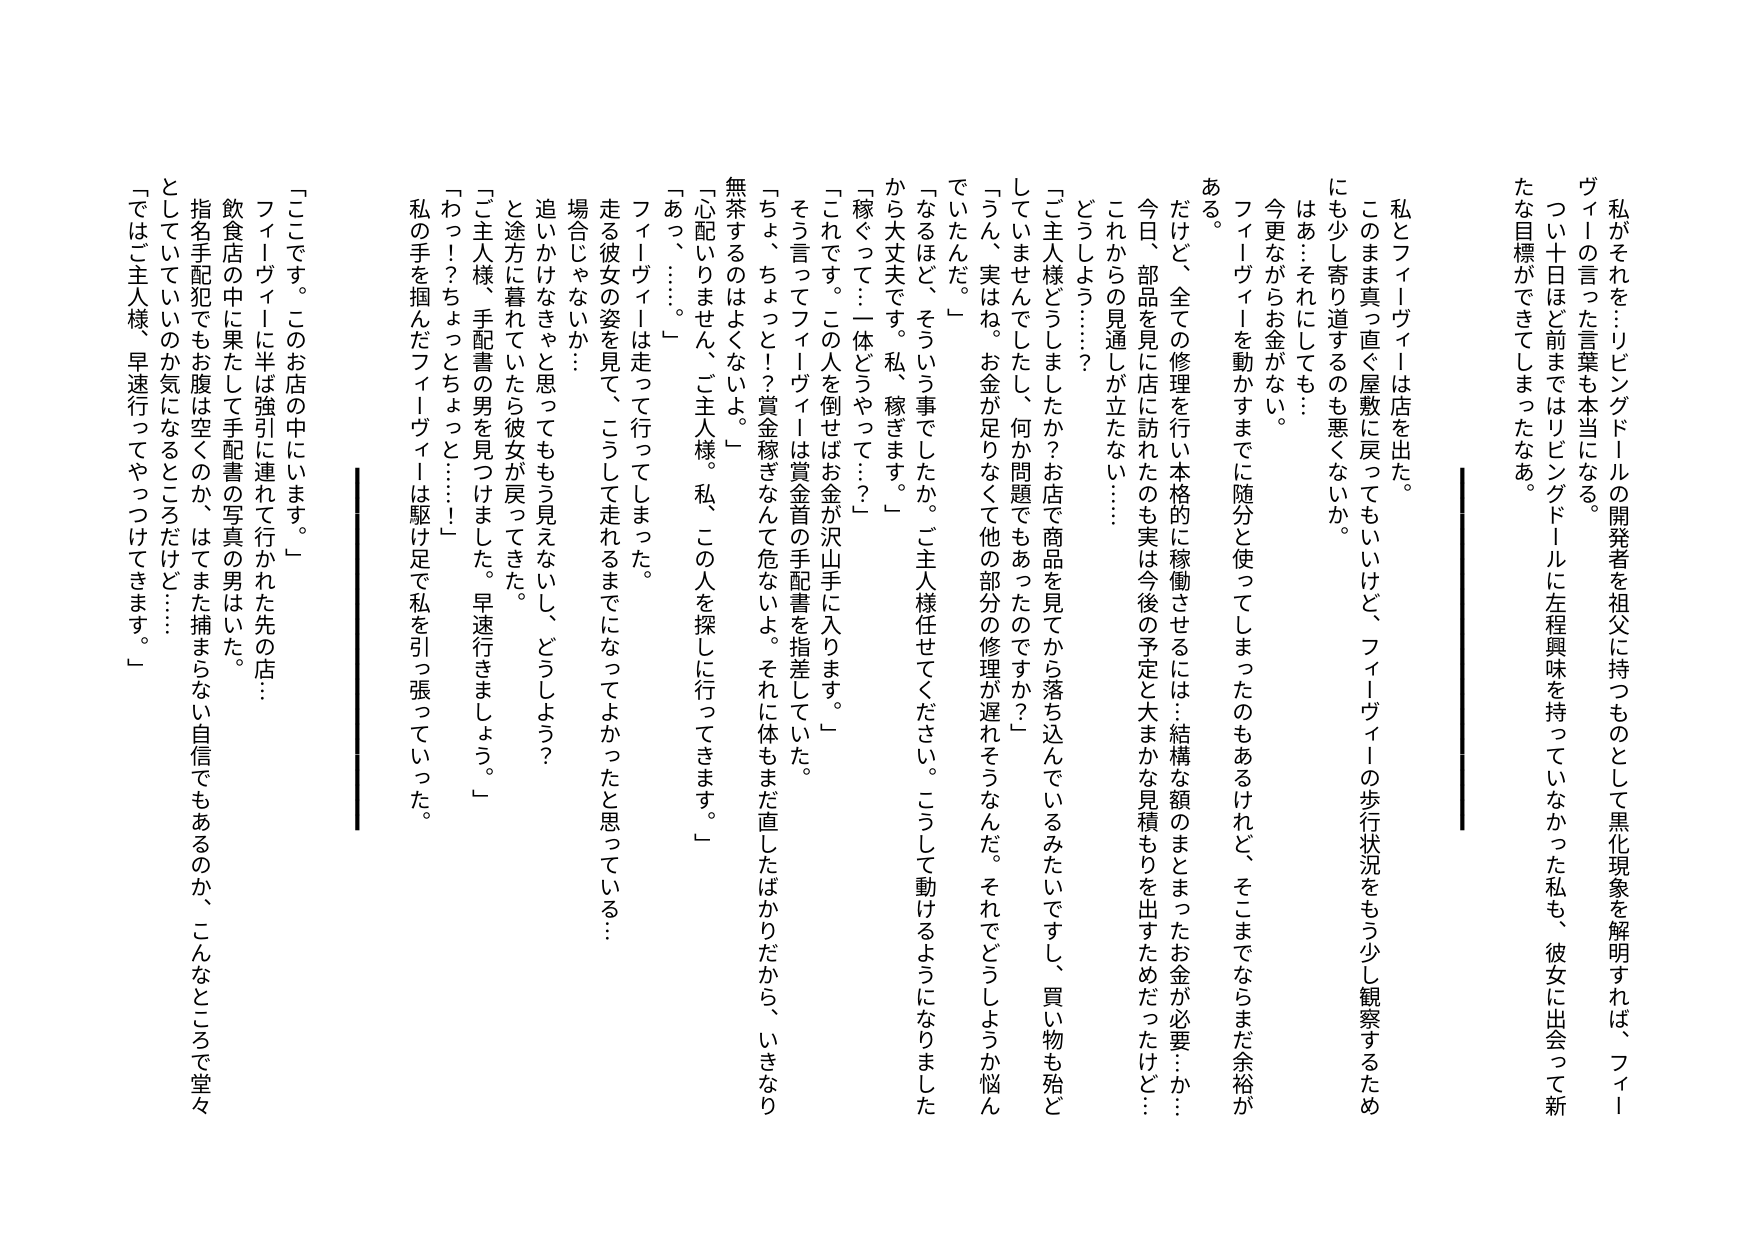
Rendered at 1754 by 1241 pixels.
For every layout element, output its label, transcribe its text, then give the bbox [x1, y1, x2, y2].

text 「あっ、……。」 [658, 176, 689, 1122]
text 「心配いりません、ご主人様。私、この人を探しに行ってきます。」 [689, 176, 721, 1122]
text 「ここです。このお店の中にいます。」 [281, 176, 313, 1122]
text これからの見通しが立たない…… [1101, 176, 1133, 1122]
text フィーヴィーを動かすまでに随分と使ってしまったのもあるけれど、そこまでならまだ余裕がある。 [1196, 176, 1259, 1122]
text 「ではご主人様、早速行ってやっつけてきます。」 [123, 176, 154, 1122]
text どうしよう……？ [1069, 176, 1101, 1122]
text だけど、全ての修理を行い本格的に稼働させるには…結構な額のまとまったお金が必要…か… [1164, 176, 1196, 1122]
text 「ご主人様どうしましたか？お店で商品を見てから落ち込んでいるみたいですし、買い物も殆どしていませんでしたし、何か問題でもあったのですか？」 [1006, 176, 1069, 1122]
text 飲食店の中に果たして手配書の写真の男はいた。 [218, 176, 249, 1122]
text 今日、部品を見に店に訪れたのも実は今後の予定と大まかな見積もりを出すためだったけど… [1133, 176, 1164, 1122]
text このまま真っ直ぐ屋敷に戻ってもいいけど、フィーヴィーの歩行状況をもう少し観察するためにも少し寄り道するのも悪くないか。 [1323, 176, 1386, 1122]
text そう言ってフィーヴィーは賞金首の手配書を指差していた。 [784, 176, 816, 1122]
text 「ちょ、ちょっと！？賞金稼ぎなんて危ないよ。それに体もまだ直したばかりだから、いきなり無茶するのはよくないよ。」 [721, 176, 784, 1122]
text 「ご主人様、手配書の男を見つけました。早速行きましょう。」 [468, 176, 499, 1122]
text ━━━━━━━━━━━━━━━━━━━━━━━━ [1446, 176, 1480, 1122]
text 私の手を掴んだフィーヴィーは駆け足で私を引っ張っていった。 [404, 176, 436, 1122]
text つい十日ほど前まではリビングドールに左程興味を持っていなかった私も、彼女に出会って新たな目標ができてしまったなあ。 [1509, 176, 1572, 1122]
text ━━━━━━━━━━━━━━━━━━━━━━━━ [341, 176, 376, 1122]
text 追いかけなきゃと思ってももう見えないし、どうしよう？ [531, 176, 563, 1122]
text 指名手配犯でもお腹は空くのか、はてまた捕まらない自信でもあるのか、こんなところで堂々としていていいのか気になるところだけど…… [154, 176, 218, 1122]
text フィーヴィーに半ば強引に連れて行かれた先の店… [249, 176, 281, 1122]
text はあ…それにしても… [1291, 176, 1323, 1122]
text 「うん、実はね。お金が足りなくて他の部分の修理が遅れそうなんだ。それでどうしようか悩んでいたんだ。」 [943, 176, 1006, 1122]
text 今更ながらお金がない。 [1259, 176, 1291, 1122]
text 場合じゃないか… [563, 176, 594, 1122]
text 「これです。この人を倒せばお金が沢山手に入ります。」 [816, 176, 848, 1122]
text 走る彼女の姿を見て、こうして走れるまでになってよかったと思っている… [594, 176, 626, 1122]
text 私がそれを…リビングドールの開発者を祖父に持つものとして黒化現象を解明すれば、フィーヴィーの言った言葉も本当になる。 [1572, 176, 1636, 1122]
text 「わっ！？ちょっとちょっと……！」 [436, 176, 468, 1122]
text と途方に暮れていたら彼女が戻ってきた。 [499, 176, 531, 1122]
text 「稼ぐって…一体どうやって…？」 [848, 176, 879, 1122]
text 私とフィーヴィーは店を出た。 [1386, 176, 1418, 1122]
text 「なるほど、そういう事でしたか。ご主人様任せてください。こうして動けるようになりましたから大丈夫です。私、稼ぎます。」 [879, 176, 943, 1122]
text フィーヴィーは走って行ってしまった。 [626, 176, 658, 1122]
